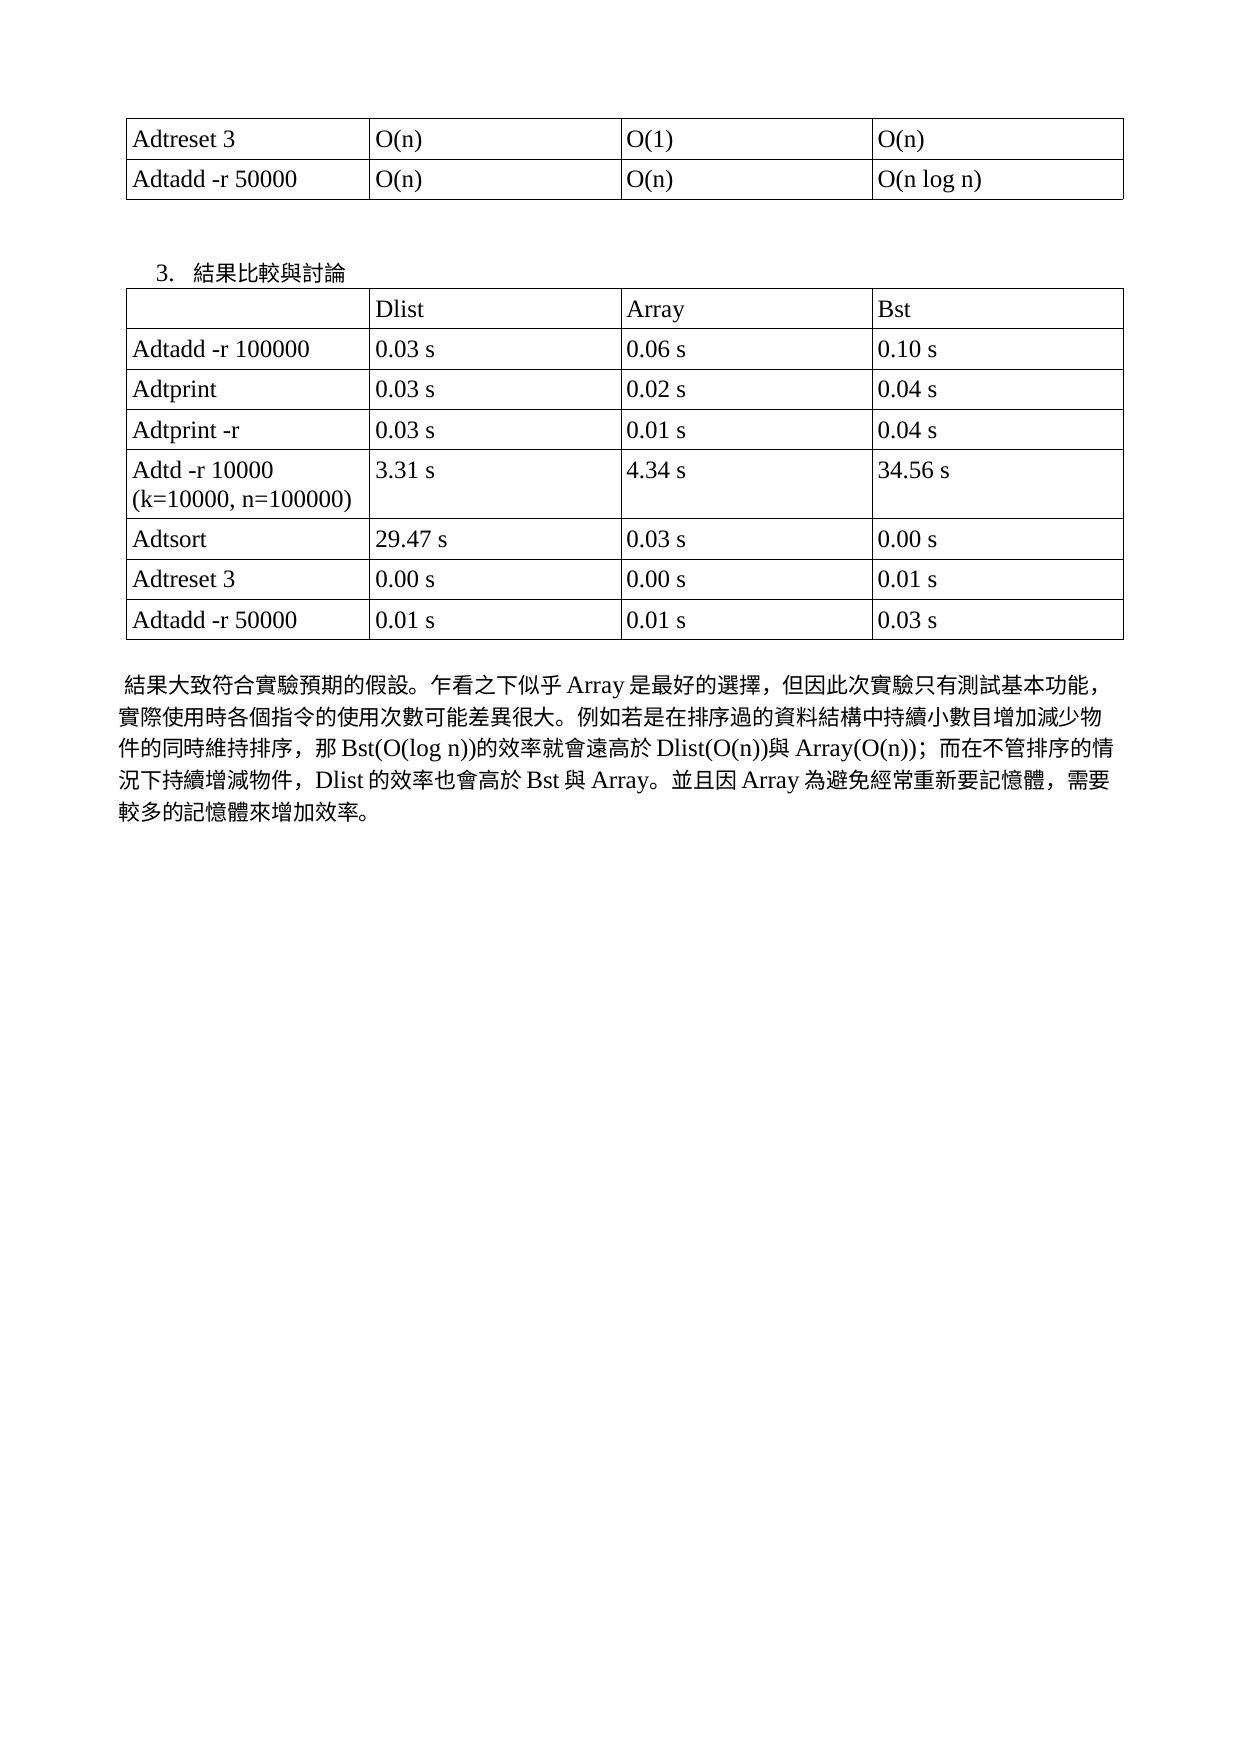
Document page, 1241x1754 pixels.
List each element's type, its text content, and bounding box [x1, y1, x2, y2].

table_cell 0.01 s [370, 600, 621, 639]
table_header Dlist [370, 289, 621, 328]
table_cell 0.03 s [370, 370, 621, 409]
table_cell 0.00 s [873, 519, 1123, 559]
table_cell Adtprint -r [127, 410, 369, 449]
table_cell O(1) [622, 119, 872, 158]
table_cell 0.10 s [873, 329, 1123, 369]
table_cell Adtreset 3 [127, 560, 369, 599]
table_header [127, 289, 369, 328]
table_cell 34.56 s [873, 450, 1123, 518]
table_cell 0.01 s [622, 600, 872, 639]
table_cell Adtadd -r 100000 [127, 329, 369, 369]
table_cell 0.00 s [370, 560, 621, 599]
table_cell O(n) [370, 119, 621, 158]
table_cell 3.31 s [370, 450, 621, 518]
table_cell 0.03 s [873, 600, 1123, 639]
table_cell Adtadd -r 50000 [127, 160, 369, 199]
table_cell O(n) [873, 119, 1123, 158]
table_cell 0.00 s [622, 560, 872, 599]
table_cell 0.01 s [622, 410, 872, 449]
table_cell Adtsort [127, 519, 369, 559]
table_cell O(n) [622, 160, 872, 199]
table_header Bst [873, 289, 1123, 328]
table_cell Adtreset 3 [127, 119, 369, 158]
list 結果比較與討論 [156, 256, 1122, 288]
table_cell 0.03 s [370, 410, 621, 449]
table_cell O(n log n) [873, 160, 1123, 199]
table_cell Adtd -r 10000 (k=10000, n=100000) [127, 450, 369, 518]
table_cell 0.03 s [370, 329, 621, 369]
table_cell Adtadd -r 50000 [127, 600, 369, 639]
table_cell 0.04 s [873, 410, 1123, 449]
table_cell Adtprint [127, 370, 369, 409]
table_header Array [622, 289, 872, 328]
table_cell 0.04 s [873, 370, 1123, 409]
table_cell 0.06 s [622, 329, 872, 369]
table_cell 29.47 s [370, 519, 621, 559]
table_cell 0.02 s [622, 370, 872, 409]
text 結果大致符合實驗預期的假設。乍看之下似乎Array是最好的選擇，但因此次實驗只有測試基本功能，實際使用時各個指令的使用次數可能差異很大。例如若是在排序過的資料結構中持續小數目增加減少物件的同時維持排序，那Bst(O(log n))的效率就會遠高於Dlist(O(n))與Array(O(n))；而在不管排序的情況下持續增減物件，Dlist的效率也會高於Bst與Array。並且因Array為避免經常重新要記憶體，需要較多的記憶體來增加效率。 [118, 668, 1122, 826]
table_cell O(n) [370, 160, 621, 199]
table_cell 0.01 s [873, 560, 1123, 599]
table_cell 4.34 s [622, 450, 872, 518]
table_cell 0.03 s [622, 519, 872, 559]
